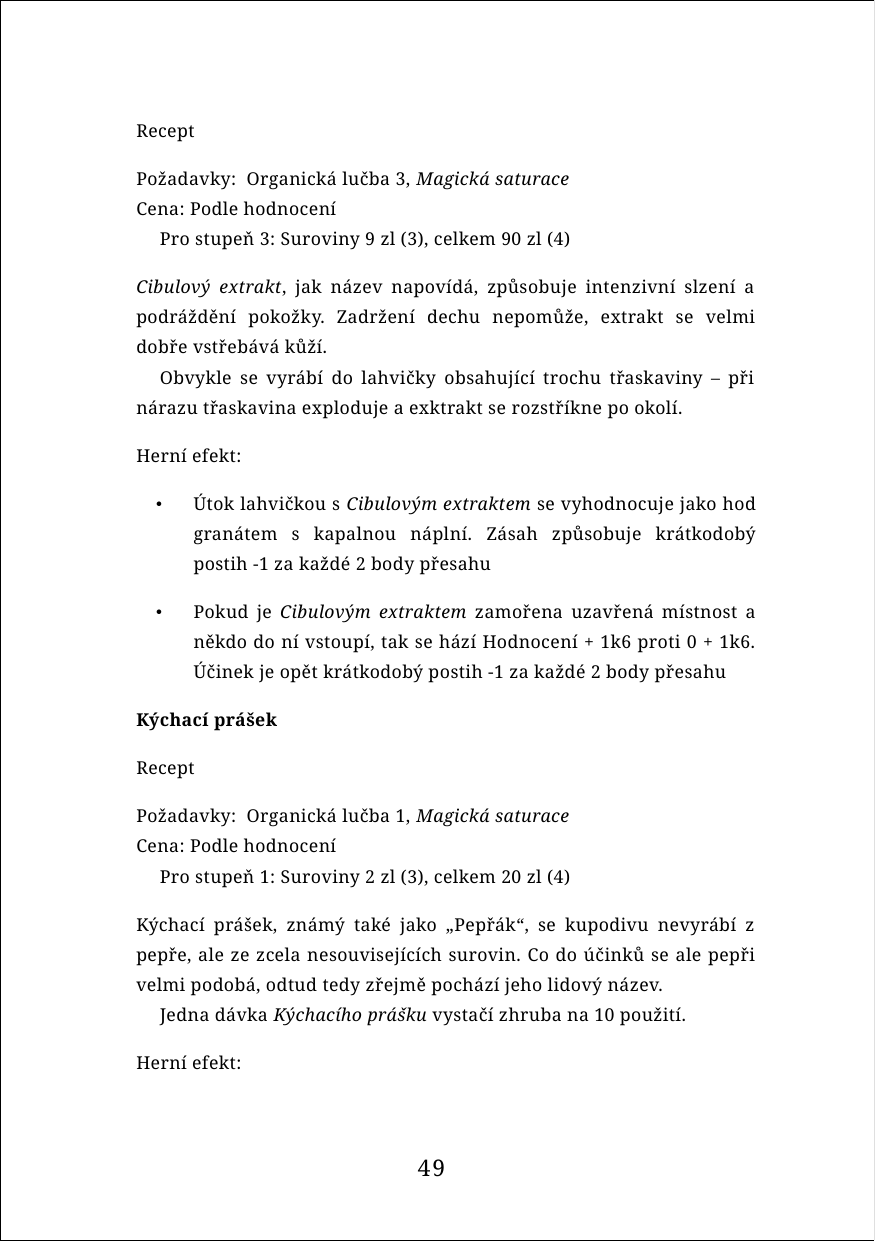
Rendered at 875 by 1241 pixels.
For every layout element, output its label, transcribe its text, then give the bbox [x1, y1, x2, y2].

text Recept [136, 756, 756, 780]
text Požadavky: Organická lučba 1, Magická saturace Cena: Podle hodnocení Pro stupeň 1: Suroviny 2 zl (3), celkem 20 zl (4) [136, 804, 756, 888]
text Kýchací prášek, známý také jako „Pepřák“, se kupodivu nevyrábí z pepře, ale ze zcela nesouvisejících surovin. Co do účinků se ale pepři velmi podobá, odtud tedy zřejmě pochází jeho lidový název. Jedna dávka Kýchacího prášku vystačí zhruba na 10 použití. [136, 912, 756, 1027]
list Útok lahvičkou s Cibulovým extraktem se vyhodnocuje jako hod granátem s kapalnou náplní. Zásah způsobuje krátkodobý postih -1 za každé 2 body přesahu [156, 491, 756, 576]
text Recept [136, 118, 756, 142]
list Pokud je Cibulovým extraktem zamořena uzavřená místnost a někdo do ní vstoupí, tak se hází Hodnocení + 1k6 proti 0 + 1k6. Účinek je opět krátkodobý postih -1 za každé 2 body přesahu [156, 599, 756, 684]
text Kýchací prášek [136, 708, 756, 732]
text Herní efekt: [136, 1051, 756, 1075]
text Požadavky: Organická lučba 3, Magická saturace Cena: Podle hodnocení Pro stupeň 3: Suroviny 9 zl (3), celkem 90 zl (4) [136, 166, 756, 251]
text Herní efekt: [136, 443, 756, 467]
text Cibulový extrakt, jak název napovídá, způsobuje intenzivní slzení a podráždění pokožky. Zadržení dechu nepomůže, extrakt se velmi dobře vstřebává kůží. Obvykle se vyrábí do lahvičky obsahující trochu třaskaviny – při nárazu třaskavina exploduje a exktrakt se rozstříkne po okolí. [136, 274, 756, 419]
